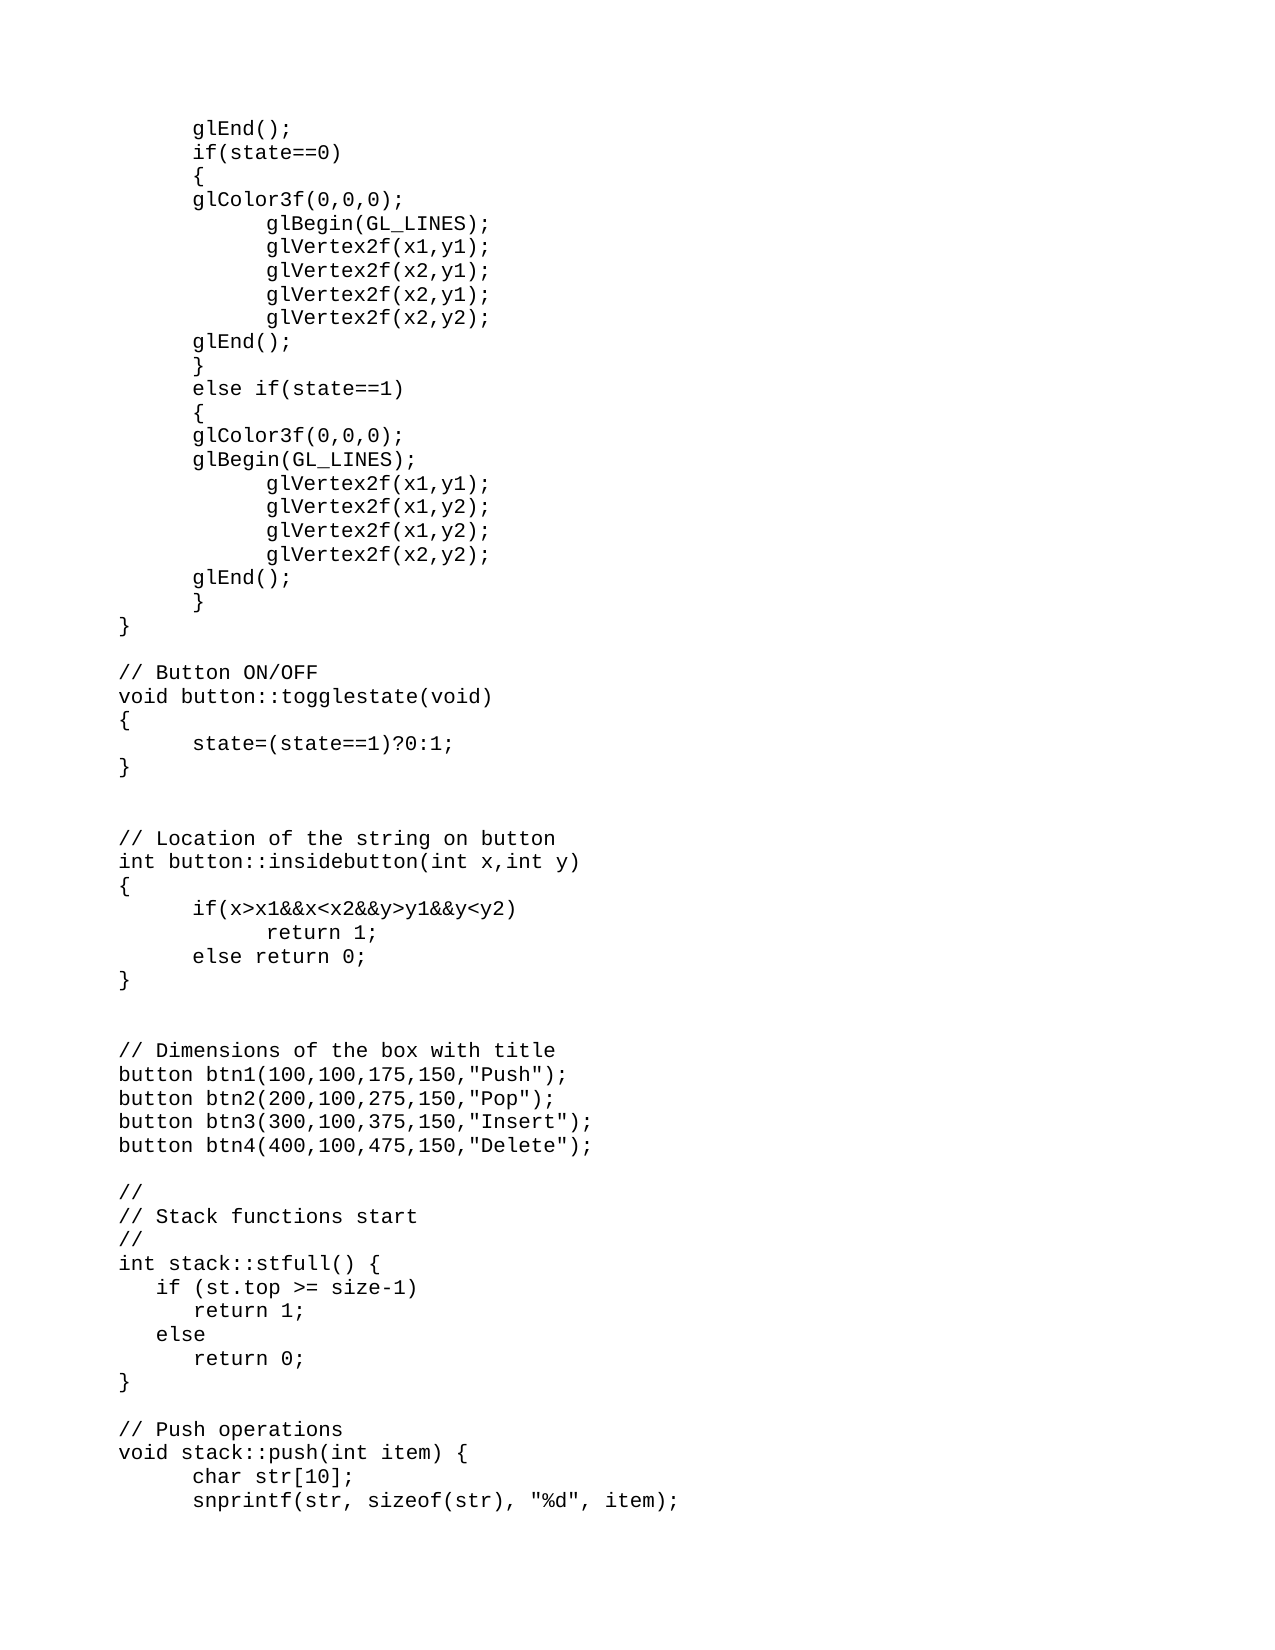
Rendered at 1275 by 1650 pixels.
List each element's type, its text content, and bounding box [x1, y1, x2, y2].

text { [118, 165, 1157, 189]
text button btn1(100,100,175,150,"Push"); [118, 1064, 1157, 1088]
text glBegin(GL_LINES); [118, 449, 1157, 473]
text glColor3f(0,0,0); [118, 189, 1157, 213]
text char str[10]; [118, 1466, 1157, 1489]
text return 1; [118, 922, 1157, 946]
text glEnd(); [118, 567, 1157, 591]
text glVertex2f(x2,y1); [118, 260, 1157, 284]
text glVertex2f(x2,y2); [118, 544, 1157, 567]
text } [118, 354, 1157, 378]
text glEnd(); [118, 331, 1157, 354]
text glVertex2f(x1,y1); [118, 473, 1157, 496]
text glVertex2f(x2,y1); [118, 284, 1157, 307]
text } [118, 615, 1157, 638]
text glVertex2f(x2,y2); [118, 307, 1157, 331]
text glVertex2f(x1,y2); [118, 496, 1157, 520]
text return 1; [118, 1300, 1157, 1324]
text } [118, 1371, 1157, 1395]
text } [118, 969, 1157, 993]
text { [118, 875, 1157, 898]
text // [118, 1229, 1157, 1253]
text glVertex2f(x1,y1); [118, 236, 1157, 260]
text void button::togglestate(void) [118, 686, 1157, 709]
text { [118, 402, 1157, 426]
text // Dimensions of the box with title [118, 1040, 1157, 1064]
text else [118, 1324, 1157, 1348]
text // [118, 1182, 1157, 1206]
text else return 0; [118, 946, 1157, 969]
text glVertex2f(x1,y2); [118, 520, 1157, 544]
text // Push operations [118, 1419, 1157, 1442]
text int button::insidebutton(int x,int y) [118, 851, 1157, 875]
text glEnd(); [118, 118, 1157, 142]
text int stack::stfull() { [118, 1253, 1157, 1277]
text else if(state==1) [118, 378, 1157, 402]
text } [118, 757, 1157, 780]
text // Location of the string on button [118, 827, 1157, 851]
text button btn4(400,100,475,150,"Delete"); [118, 1135, 1157, 1158]
text return 0; [118, 1348, 1157, 1371]
text glColor3f(0,0,0); [118, 426, 1157, 449]
text } [118, 591, 1157, 615]
text if (st.top >= size-1) [118, 1277, 1157, 1300]
text button btn3(300,100,375,150,"Insert"); [118, 1111, 1157, 1135]
text void stack::push(int item) { [118, 1442, 1157, 1466]
text { [118, 709, 1157, 733]
text glBegin(GL_LINES); [118, 213, 1157, 236]
text state=(state==1)?0:1; [118, 733, 1157, 757]
text if(x>x1&&x<x2&&y>y1&&y<y2) [118, 898, 1157, 922]
text snprintf(str, sizeof(str), "%d", item); [118, 1489, 1157, 1513]
text // Button ON/OFF [118, 662, 1157, 686]
text button btn2(200,100,275,150,"Pop"); [118, 1088, 1157, 1111]
text // Stack functions start [118, 1206, 1157, 1229]
text if(state==0) [118, 142, 1157, 165]
